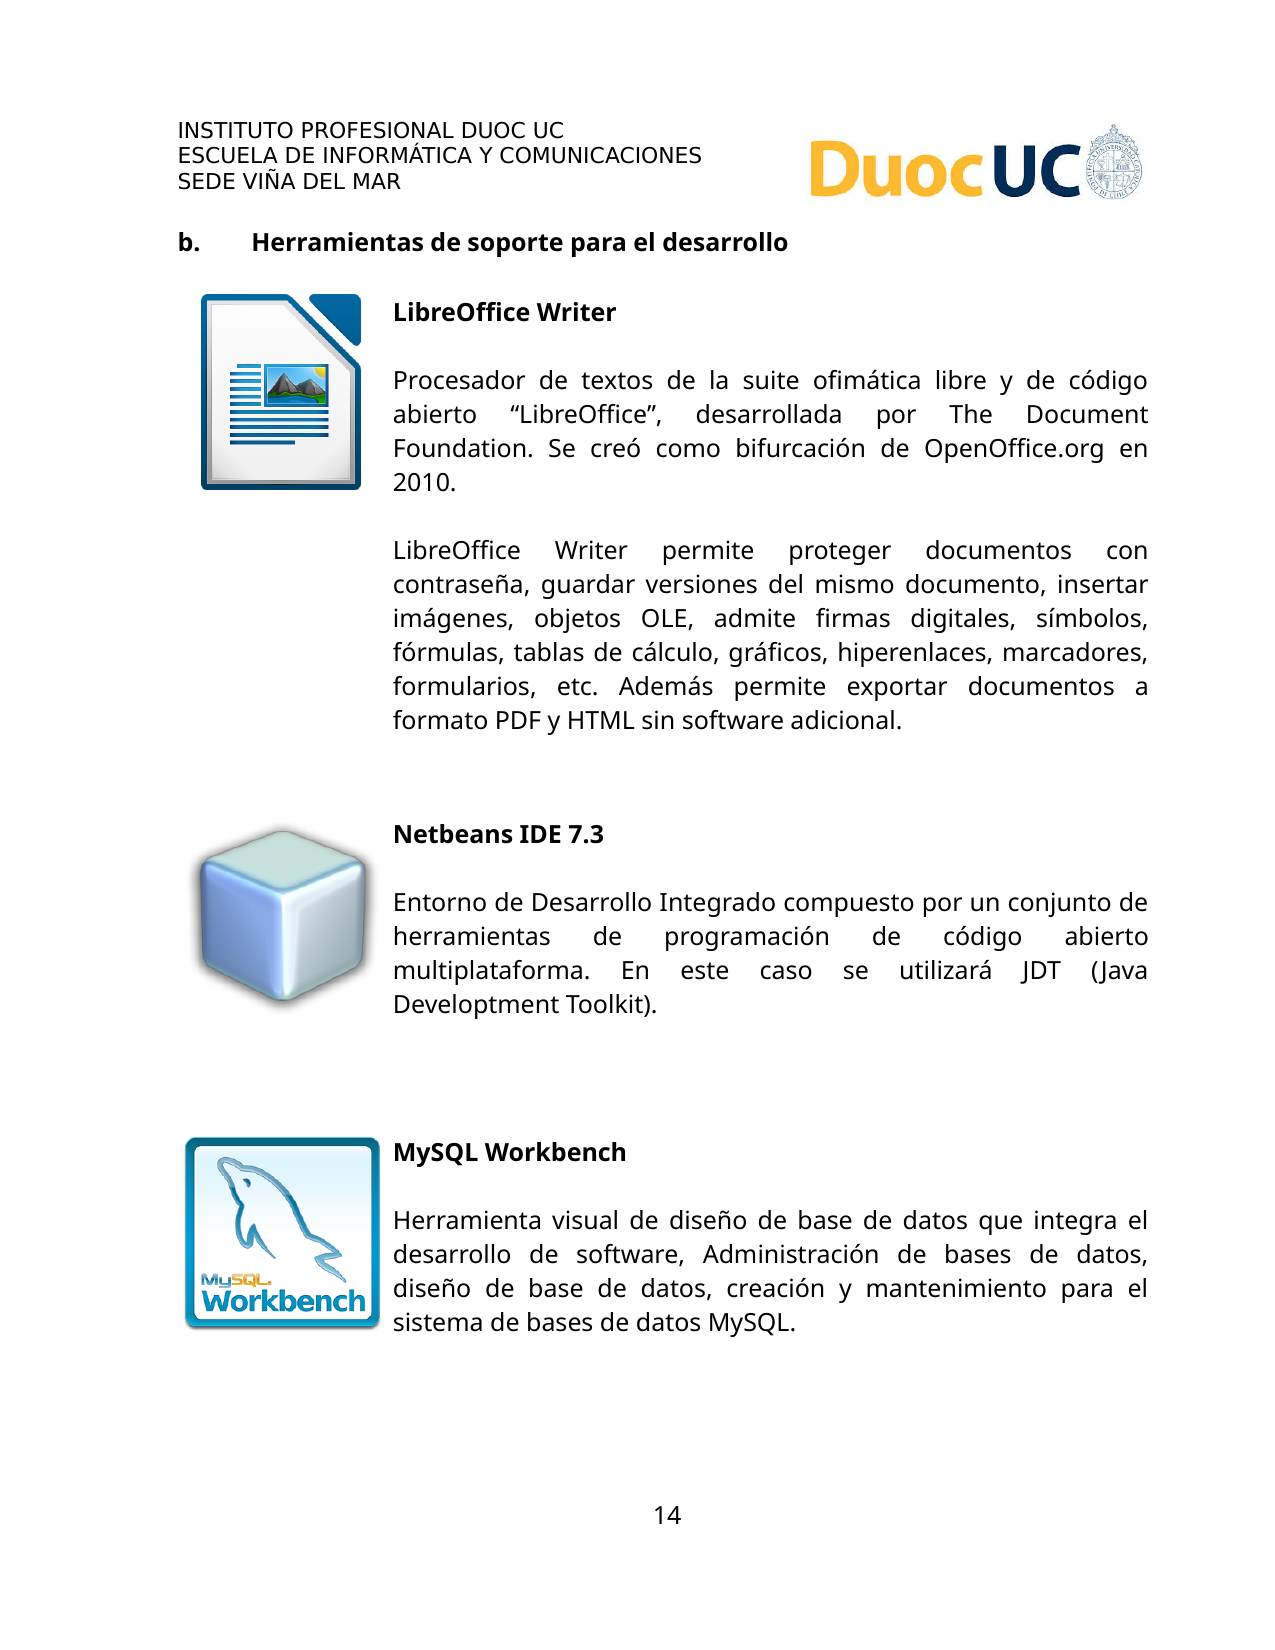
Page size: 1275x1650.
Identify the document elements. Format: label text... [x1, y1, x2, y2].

picture [182, 294, 379, 490]
table_cell [178, 812, 387, 1129]
picture [794, 120, 1154, 203]
subtitle b. Herramientas de soporte para el desarrollo [177, 224, 1112, 258]
picture [182, 816, 382, 1015]
table_header [178, 289, 387, 811]
table_header LibreOffice Writer Procesador de textos de la suite ofimática libre y de código abierto “LibreOffice”, desarrollada por The Document Foundation. Se creó como bifurcación de OpenOffice.org en 2010. LibreOffice Writer permite proteger documentos con contraseña, guardar versiones del mismo documento, insertar imágenes, objetos OLE, admite firmas digitales, símbolos, fórmulas, tablas de cálculo, gráficos, hiperenlaces, marcadores, formularios, etc. Además permite exportar documentos a formato PDF y HTML sin software adicional. [388, 289, 1155, 811]
picture [182, 1134, 382, 1333]
table_cell MySQL Workbench Herramienta visual de diseño de base de datos que integra el desarrollo de software, Administración de bases de datos, diseño de base de datos, creación y mantenimiento para el sistema de bases de datos MySQL. [388, 1130, 1155, 1447]
table_cell Netbeans IDE 7.3 Entorno de Desarrollo Integrado compuesto por un conjunto de herramientas de programación de código abierto multiplataforma. En este caso se utilizará JDT (Java Developtment Toolkit). [388, 812, 1155, 1129]
table_cell [178, 1130, 387, 1447]
